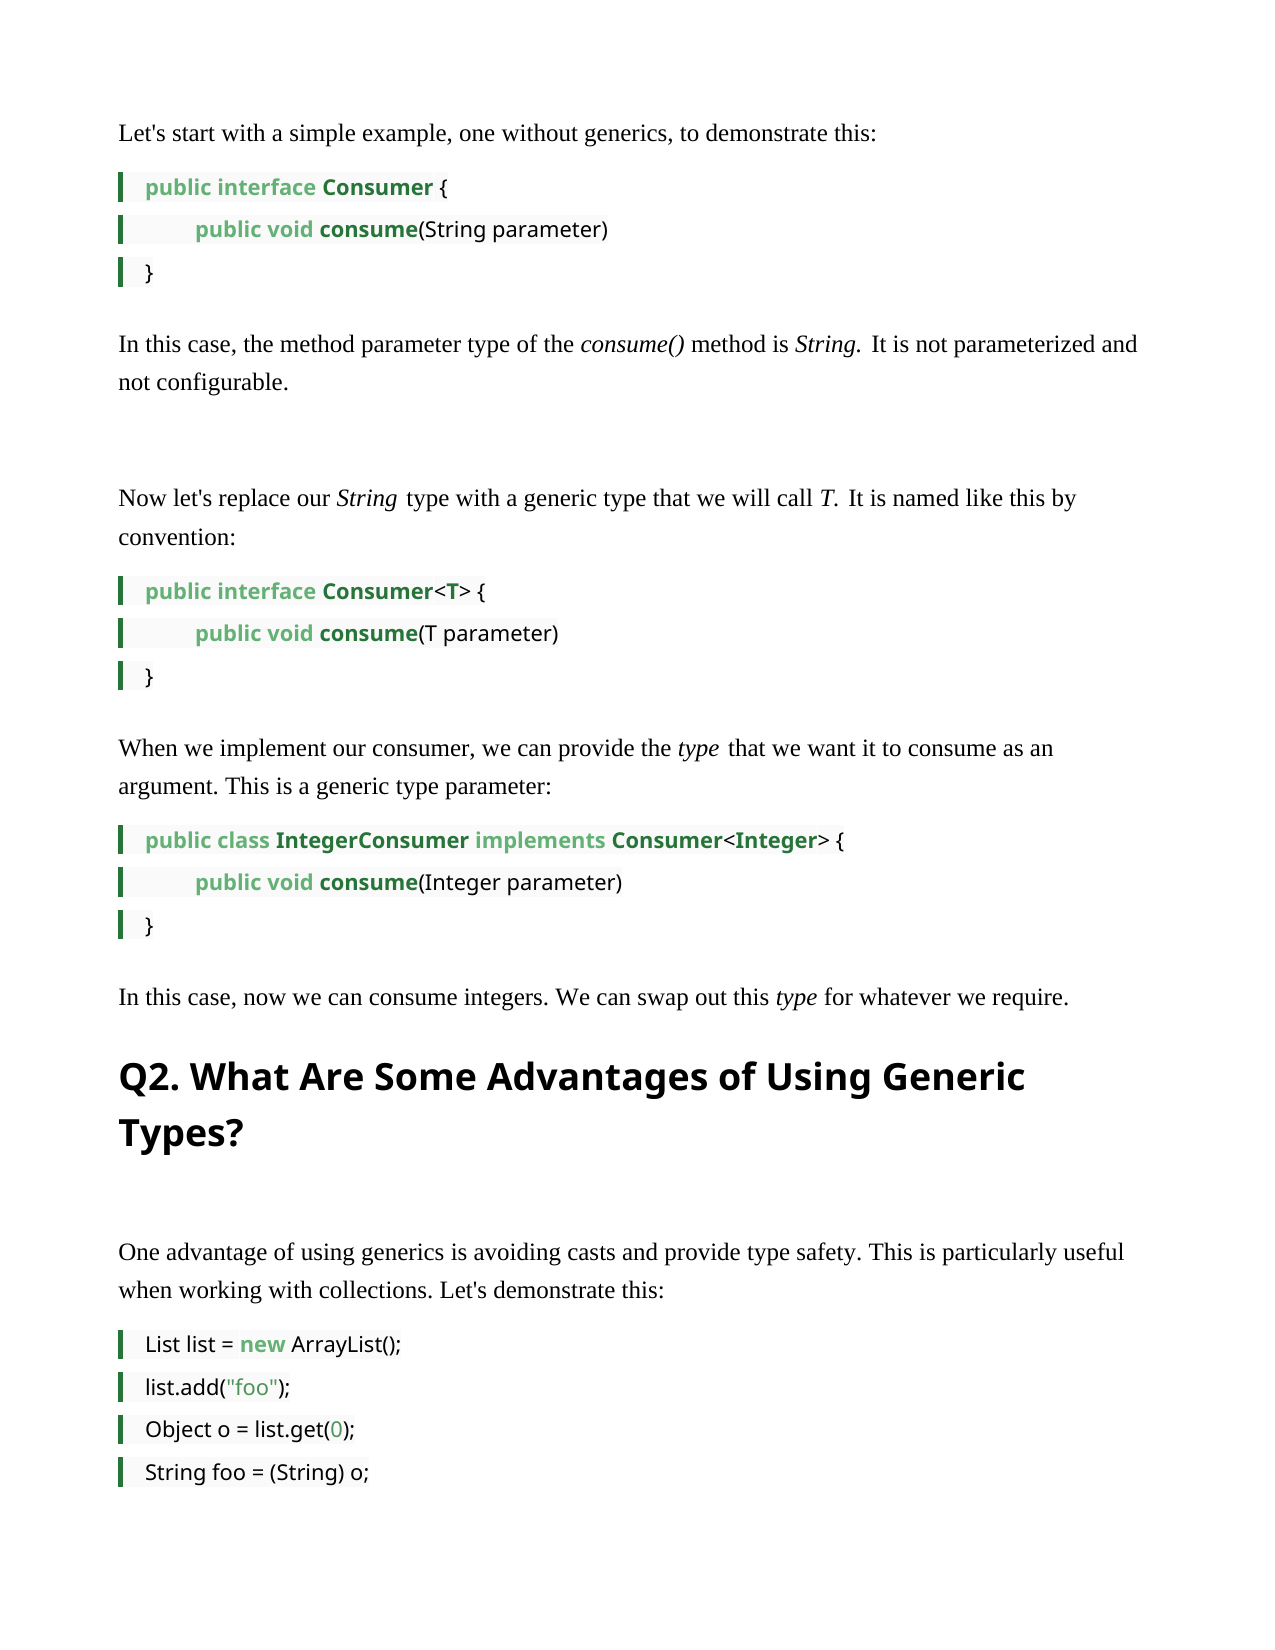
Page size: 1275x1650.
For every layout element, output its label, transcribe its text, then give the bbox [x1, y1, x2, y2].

text Let's start with a simple example, one without generics, to demonstrate this: [118, 118, 1157, 147]
text public void consume(T parameter) [123, 618, 1157, 648]
text In this case, now we can consume integers. We can swap out this type for whatever we require. [118, 982, 1157, 1010]
text public class IntegerConsumer implements Consumer<Integer> { [123, 825, 1157, 854]
text In this case, the method parameter type of the consume() method is String. It is not parameterized and not configurable. [118, 329, 1157, 396]
text public interface Consumer { [123, 172, 1157, 202]
text public void consume(String parameter) [118, 214, 1157, 244]
text List list = new ArrayList(); [118, 1329, 1157, 1359]
text } [123, 910, 1157, 939]
text When we implement our consumer, we can provide the type that we want it to consume as an argument. This is a generic type parameter: [118, 733, 1157, 799]
text } [123, 257, 1157, 287]
text One advantage of using generics is avoiding casts and provide type safety. This is particularly useful when working with collections. Let's demonstrate this: [118, 1237, 1157, 1304]
text public void consume(Integer parameter) [123, 867, 1157, 897]
text String foo = (String) o; [123, 1457, 1157, 1487]
text list.add("foo"); [123, 1372, 1157, 1402]
text } [123, 661, 1157, 690]
text public interface Consumer<T> { [123, 576, 1157, 605]
subtitle Q2. What Are Some Advantages of Using Generic Types? [118, 1050, 1157, 1157]
text Now let's replace our String type with a generic type that we will call T. It is named like this by convention: [118, 483, 1157, 551]
text Object o = list.get(0); [118, 1414, 1157, 1444]
